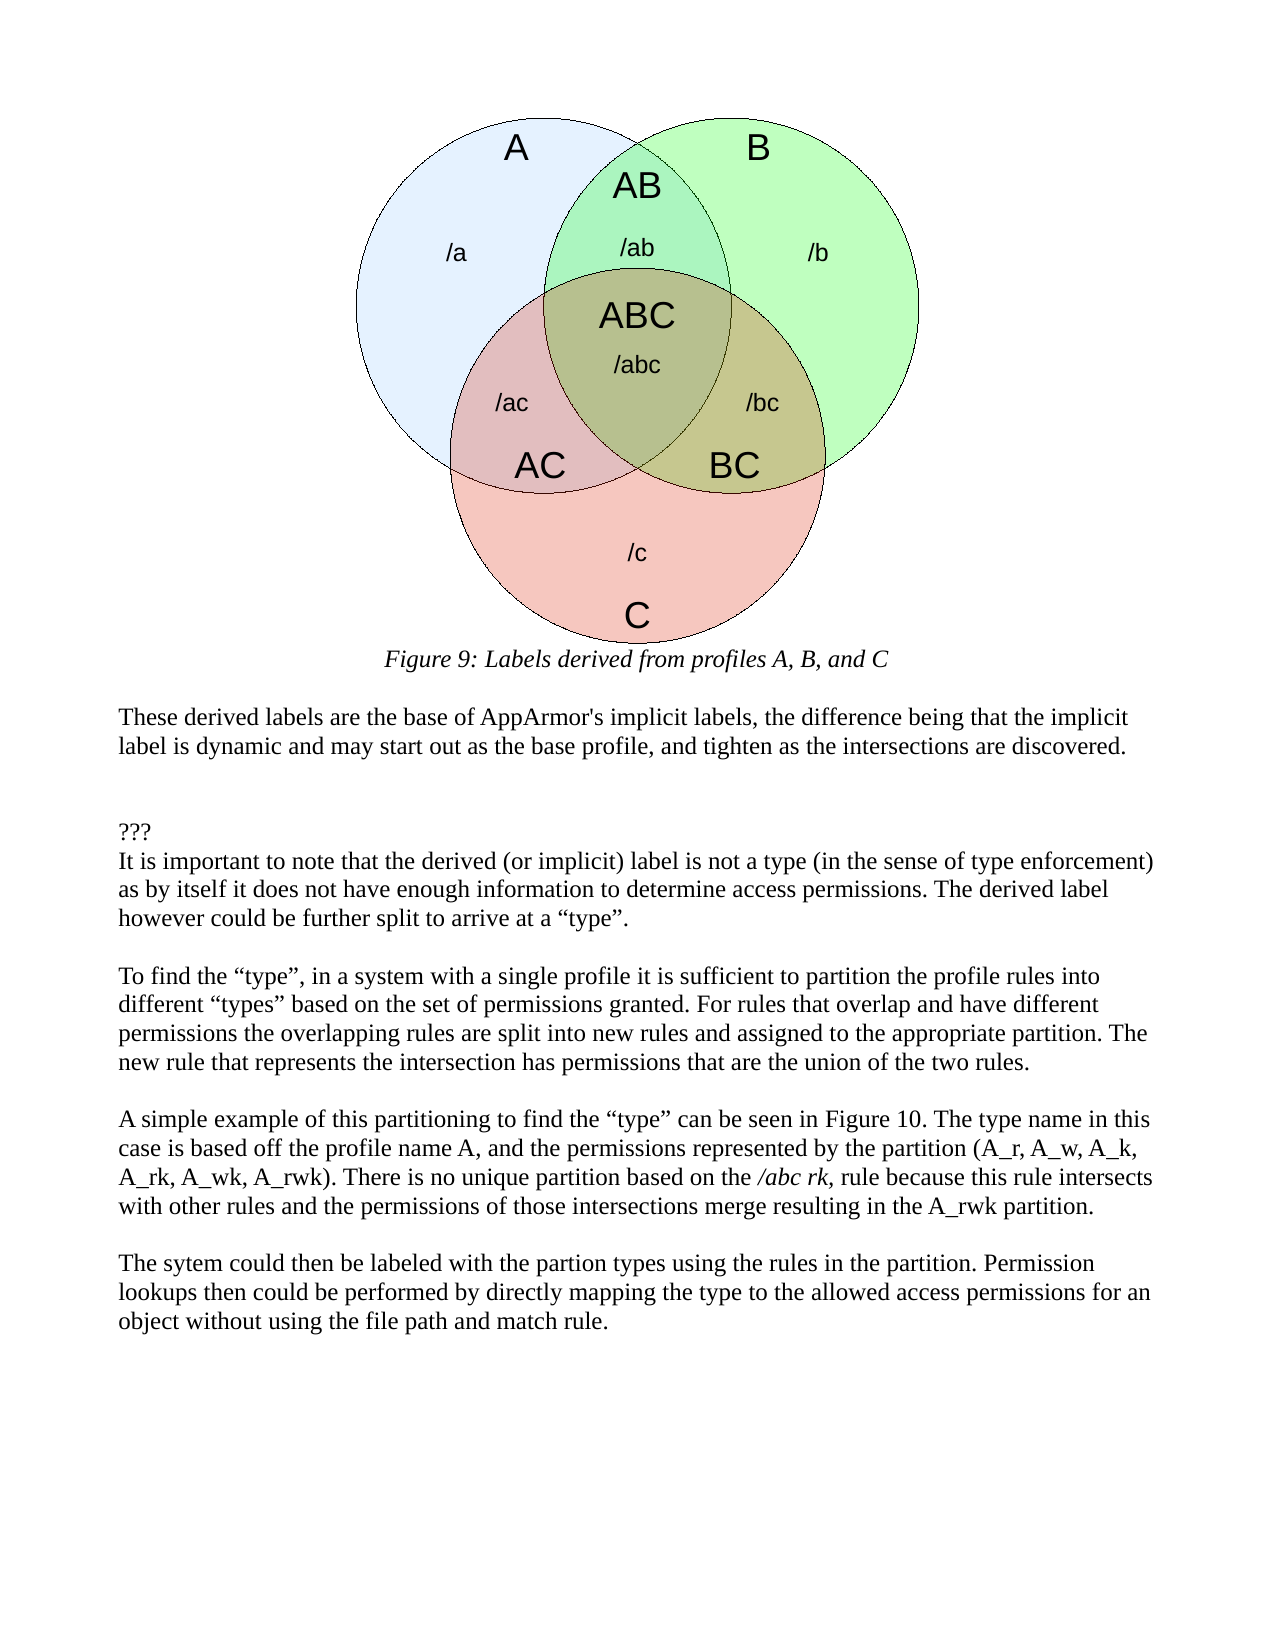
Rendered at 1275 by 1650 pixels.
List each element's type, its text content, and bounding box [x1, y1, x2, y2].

text It is important to note that the derived (or implicit) label is not a type (in the sense of type enforcement) as by itself it does not have enough information to determine access permissions. The derived label however could be further split to arrive at a “type”. [118, 846, 1157, 932]
text A simple example of this partitioning to find the “type” can be seen in Figure 10. The type name in this case is based off the profile name A, and the permissions represented by the partition (A_r, A_w, A_k, A_rk, A_wk, A_rwk). There is no unique partition based on the /abc rk, rule because this rule intersects with other rules and the permissions of those intersections merge resulting in the A_rwk partition. [118, 1104, 1157, 1219]
text The sytem could then be labeled with the partion types using the rules in the partition. Permission lookups then could be performed by directly mapping the type to the allowed access permissions for an object without using the file path and match rule. [118, 1248, 1157, 1334]
text Figure 9: Labels derived from profiles A, B, and C [356, 131, 472, 288]
text To find the “type”, in a system with a single profile it is sufficient to partition the profile rules into different “types” based on the set of permissions granted. For rules that overlap and have different permissions the overlapping rules are split into new rules and assigned to the appropriate partition. The new rule that represents the intersection has permissions that are the union of the two rules. [118, 961, 1157, 1076]
text Figure 9: Labels derived from profiles A, B, and C [356, 323, 919, 673]
text Figure 9: Labels derived from profiles A, B, and C [803, 131, 919, 287]
text A_rw [356, 131, 636, 468]
text ??? [118, 817, 1157, 846]
text These derived labels are the base of AppArmor's implicit labels, the difference being that the implicit label is dynamic and may start out as the base profile, and tighten as the intersections are discovered. [118, 702, 1157, 759]
